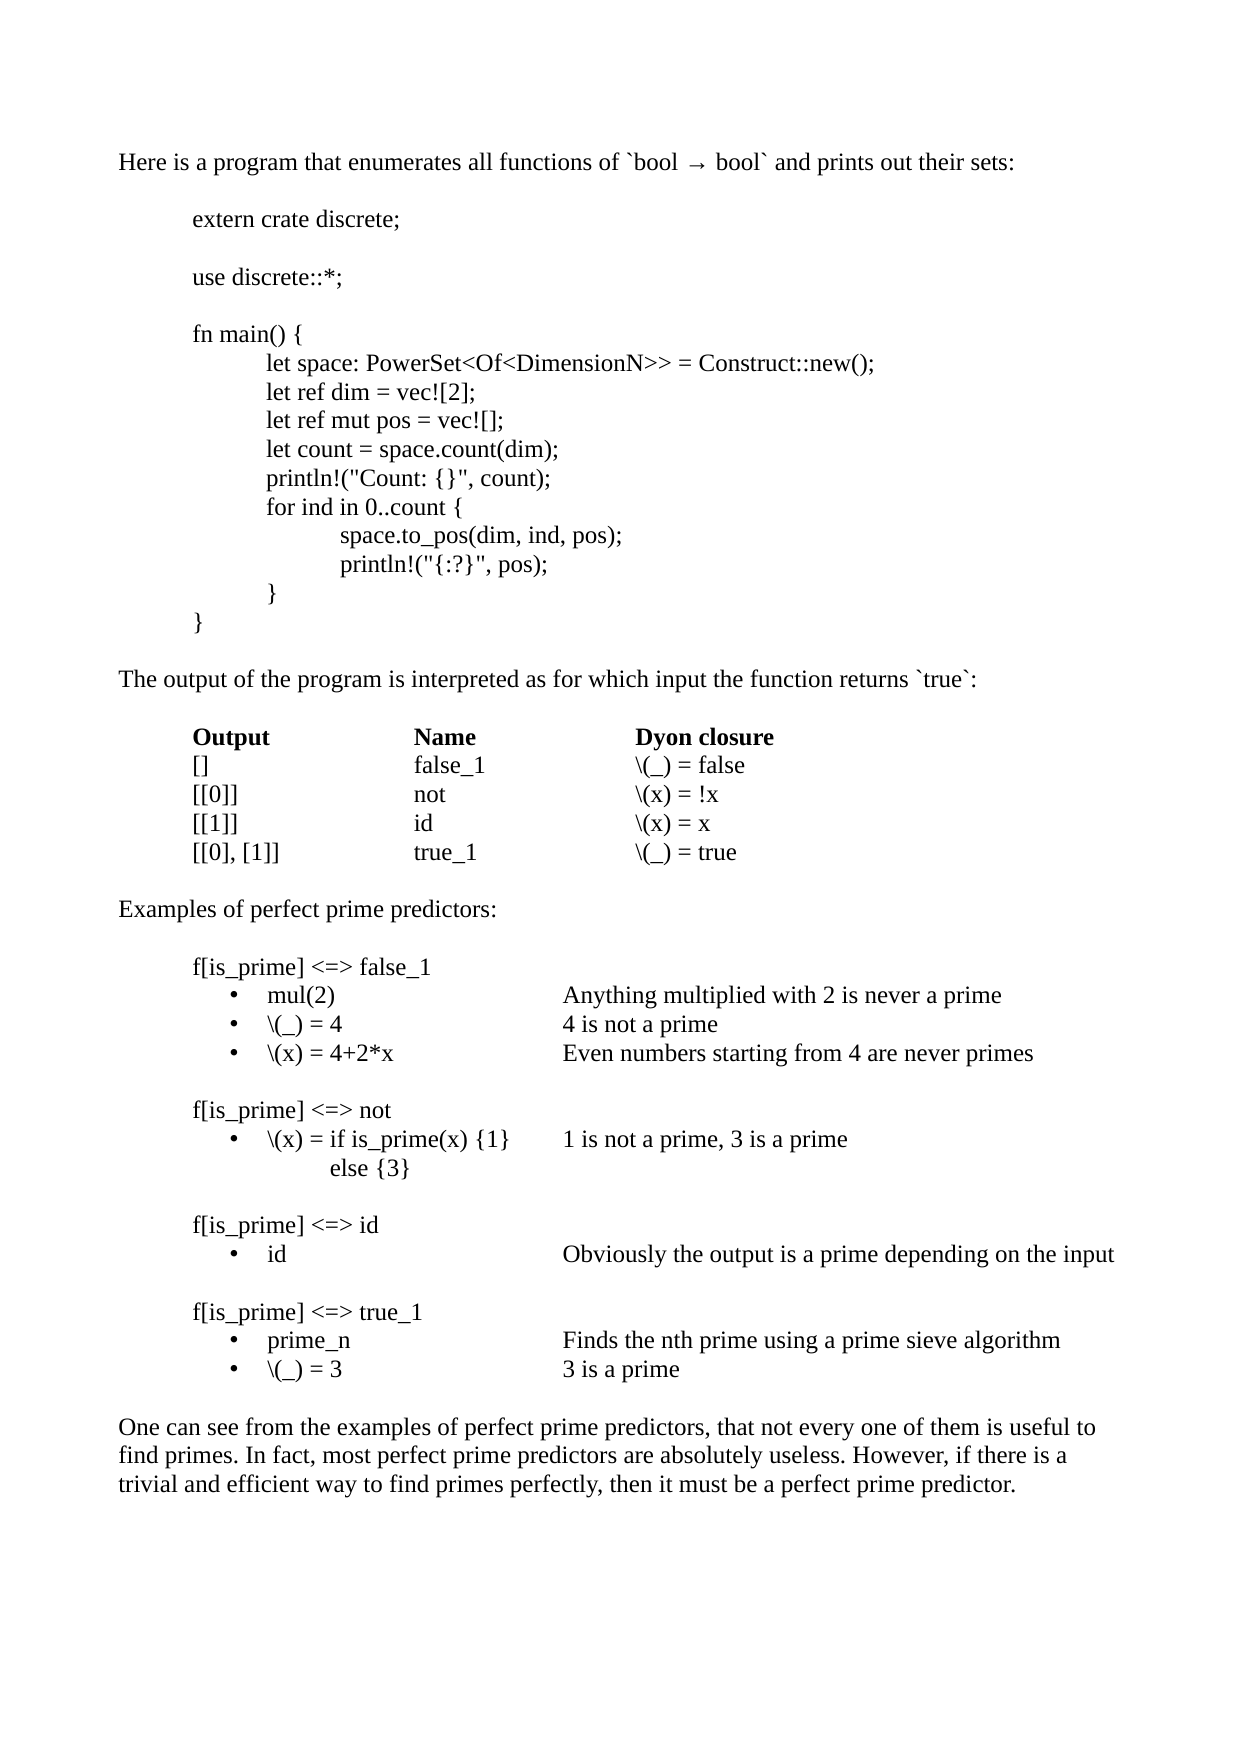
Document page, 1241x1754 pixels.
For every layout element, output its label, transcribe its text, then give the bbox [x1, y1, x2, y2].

text One can see from the examples of perfect prime predictors, that not every one of them is useful to find primes. In fact, most perfect prime predictors are absolutely useless. However, if there is a trivial and efficient way to find primes perfectly, then it must be a perfect prime predictor. [118, 1412, 1122, 1498]
text println!("{:?}", pos); [118, 549, 1122, 578]
text [[0], [1]] true_1 \(_) = true [118, 837, 1122, 866]
text f[is_prime] <=> not [118, 1096, 1122, 1124]
text f[is_prime] <=> true_1 [118, 1297, 1122, 1326]
text use discrete::*; [118, 262, 1122, 291]
text f[is_prime] <=> id [118, 1211, 1122, 1239]
list \(x) = 4+2*x Even numbers starting from 4 are never primes [229, 1038, 1122, 1067]
list id Obviously the output is a prime depending on the input [229, 1239, 1122, 1268]
text } [118, 607, 1122, 636]
list prime_n Finds the nth prime using a prime sieve algorithm [229, 1326, 1122, 1354]
text [[1]] id \(x) = x [118, 808, 1122, 837]
text let count = space.count(dim); [118, 434, 1122, 463]
text Examples of perfect prime predictors: [118, 894, 1122, 923]
text [] false_1 \(_) = false [118, 751, 1122, 779]
list \(_) = 3 3 is a prime [229, 1354, 1122, 1383]
text [[0]] not \(x) = !x [118, 779, 1122, 808]
text extern crate discrete; [118, 204, 1122, 233]
text f[is_prime] <=> false_1 [118, 952, 1122, 981]
text for ind in 0..count { [118, 492, 1122, 521]
text let space: PowerSet<Of<DimensionN>> = Construct::new(); [118, 348, 1122, 377]
list mul(2) Anything multiplied with 2 is never a prime [229, 981, 1122, 1009]
text The output of the program is interpreted as for which input the function returns `true`: [118, 664, 1122, 693]
text println!("Count: {}", count); [118, 463, 1122, 492]
text space.to_pos(dim, ind, pos); [118, 521, 1122, 549]
list \(_) = 4 4 is not a prime [229, 1009, 1122, 1038]
text } [118, 578, 1122, 607]
list \(x) = if is_prime(x) {1} 1 is not a prime, 3 is a prime else {3} [229, 1124, 1122, 1182]
text Output Name Dyon closure [118, 722, 1122, 751]
text fn main() { [118, 319, 1122, 348]
text let ref mut pos = vec![]; [118, 406, 1122, 434]
text Here is a program that enumerates all functions of `bool → bool` and prints out their sets: [118, 147, 1122, 176]
text let ref dim = vec![2]; [118, 377, 1122, 406]
